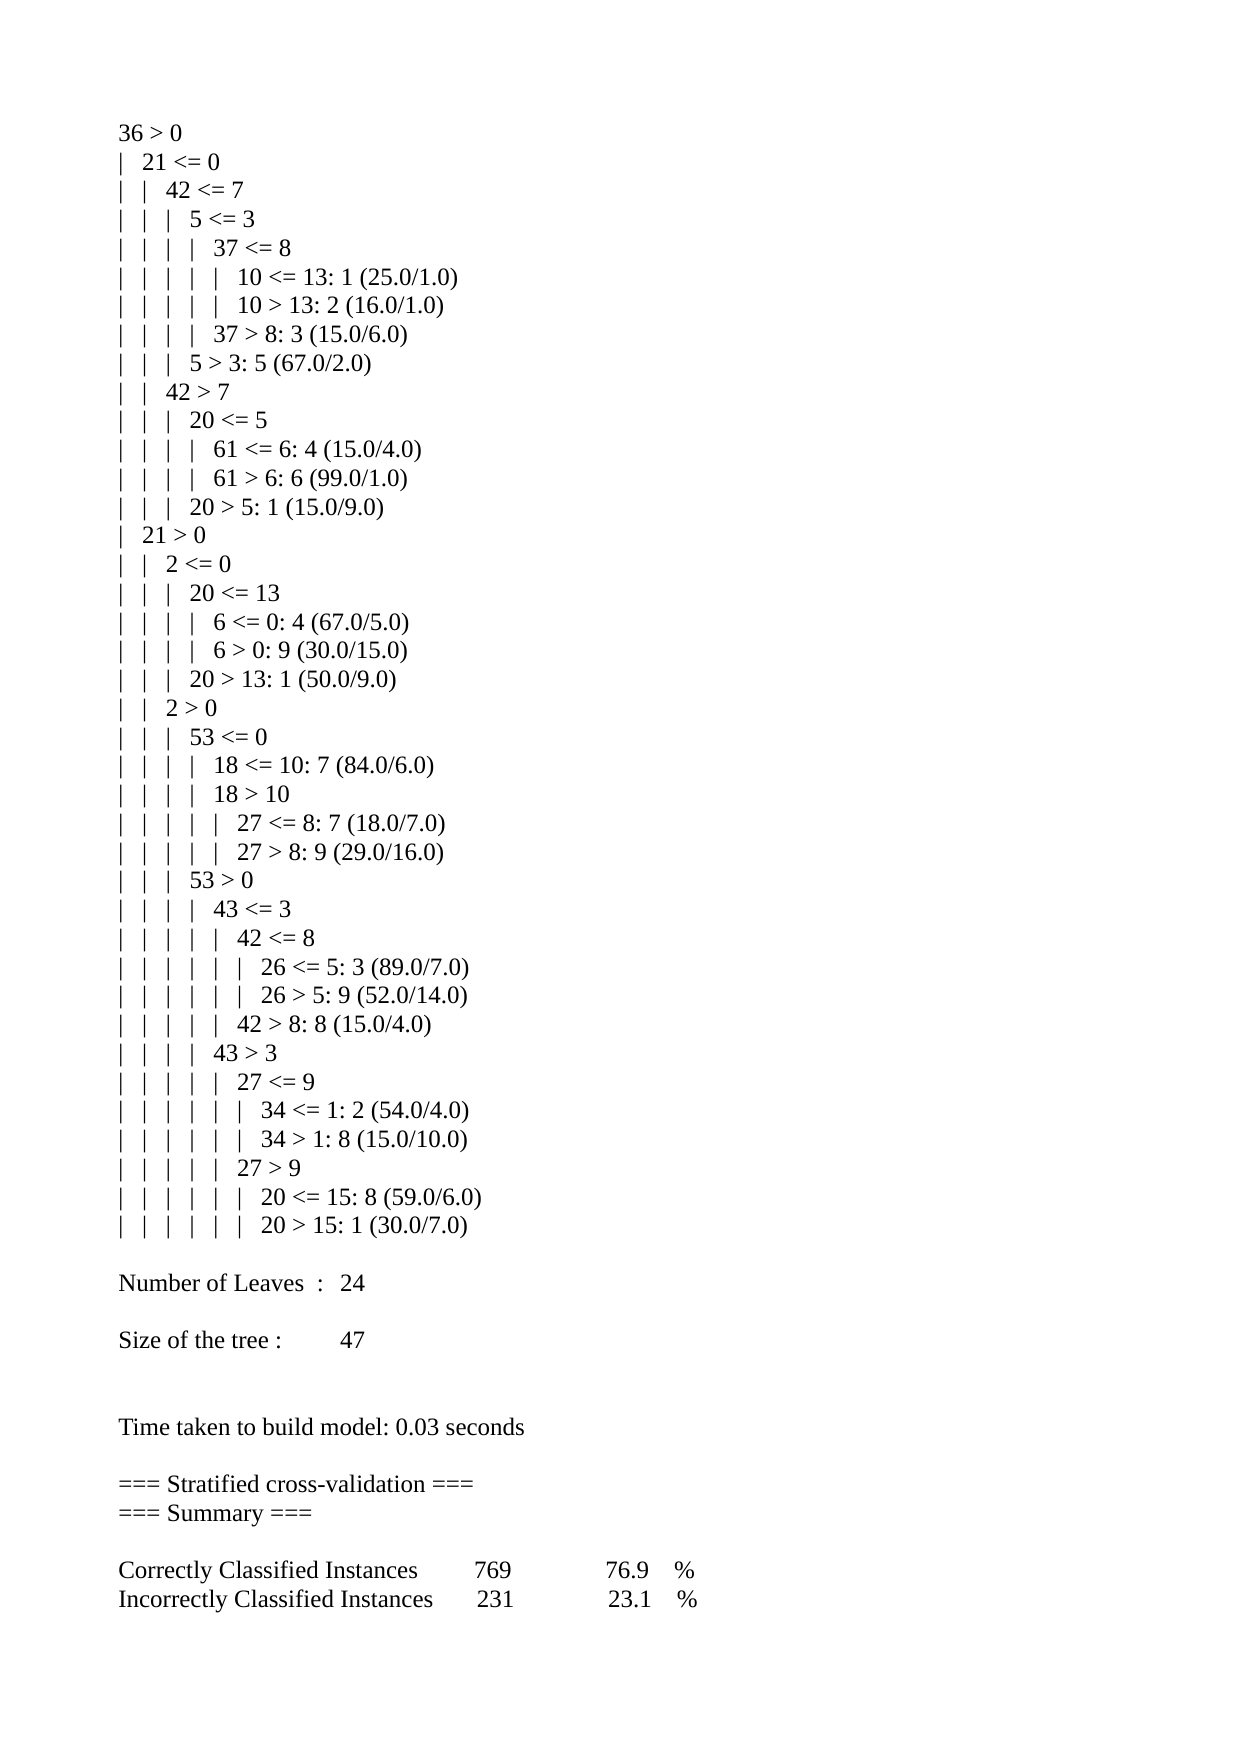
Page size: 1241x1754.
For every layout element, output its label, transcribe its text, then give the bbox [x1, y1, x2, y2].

text | 21 > 0 [118, 521, 1122, 549]
text | | | 20 > 13: 1 (50.0/9.0) [118, 664, 1122, 693]
text | | | 5 > 3: 5 (67.0/2.0) [118, 348, 1122, 377]
text | | | | 18 > 10 [118, 779, 1122, 808]
text | | 2 > 0 [118, 693, 1122, 722]
text | | | 5 <= 3 [118, 204, 1122, 233]
text | | 2 <= 0 [118, 549, 1122, 578]
text | | | | 6 <= 0: 4 (67.0/5.0) [118, 607, 1122, 636]
text | | | | 6 > 0: 9 (30.0/15.0) [118, 636, 1122, 664]
text Time taken to build model: 0.03 seconds [118, 1412, 1122, 1441]
text 36 > 0 [118, 118, 1122, 147]
text | | | | | 27 <= 8: 7 (18.0/7.0) [118, 808, 1122, 837]
text | | | | 37 > 8: 3 (15.0/6.0) [118, 319, 1122, 348]
text | | | | | 27 > 9 [118, 1153, 1122, 1182]
text | | | 20 <= 13 [118, 578, 1122, 607]
text | | | | 18 <= 10: 7 (84.0/6.0) [118, 751, 1122, 779]
text | | | | | 10 <= 13: 1 (25.0/1.0) [118, 262, 1122, 291]
text | | | | 61 <= 6: 4 (15.0/4.0) [118, 434, 1122, 463]
text | | | | | | 20 <= 15: 8 (59.0/6.0) [118, 1182, 1122, 1211]
text | | | | | 42 <= 8 [118, 923, 1122, 952]
text === Summary === [118, 1498, 1122, 1527]
text | | | | 43 <= 3 [118, 894, 1122, 923]
text | | | | | 27 <= 9 [118, 1067, 1122, 1096]
text | | | | | | 34 > 1: 8 (15.0/10.0) [118, 1124, 1122, 1153]
text | 21 <= 0 [118, 147, 1122, 176]
text | | | | 61 > 6: 6 (99.0/1.0) [118, 463, 1122, 492]
text | | | 20 > 5: 1 (15.0/9.0) [118, 492, 1122, 521]
text | | 42 > 7 [118, 377, 1122, 406]
text Correctly Classified Instances 769 76.9 % [118, 1556, 1122, 1584]
text === Stratified cross-validation === [118, 1469, 1122, 1498]
text | | | 53 > 0 [118, 866, 1122, 894]
text Size of the tree : 47 [118, 1326, 1122, 1354]
text | | | | | 10 > 13: 2 (16.0/1.0) [118, 291, 1122, 319]
text | | | | | | 26 <= 5: 3 (89.0/7.0) [118, 952, 1122, 981]
text Incorrectly Classified Instances 231 23.1 % [118, 1584, 1122, 1613]
text | | | | | | 34 <= 1: 2 (54.0/4.0) [118, 1096, 1122, 1124]
text | | | 20 <= 5 [118, 406, 1122, 434]
text | | | | 37 <= 8 [118, 233, 1122, 262]
text | | | | | | 20 > 15: 1 (30.0/7.0) [118, 1211, 1122, 1239]
text | | 42 <= 7 [118, 176, 1122, 204]
text | | | | 43 > 3 [118, 1038, 1122, 1067]
text | | | 53 <= 0 [118, 722, 1122, 751]
text | | | | | | 26 > 5: 9 (52.0/14.0) [118, 981, 1122, 1009]
text | | | | | 42 > 8: 8 (15.0/4.0) [118, 1009, 1122, 1038]
text | | | | | 27 > 8: 9 (29.0/16.0) [118, 837, 1122, 866]
text Number of Leaves : 24 [118, 1268, 1122, 1297]
